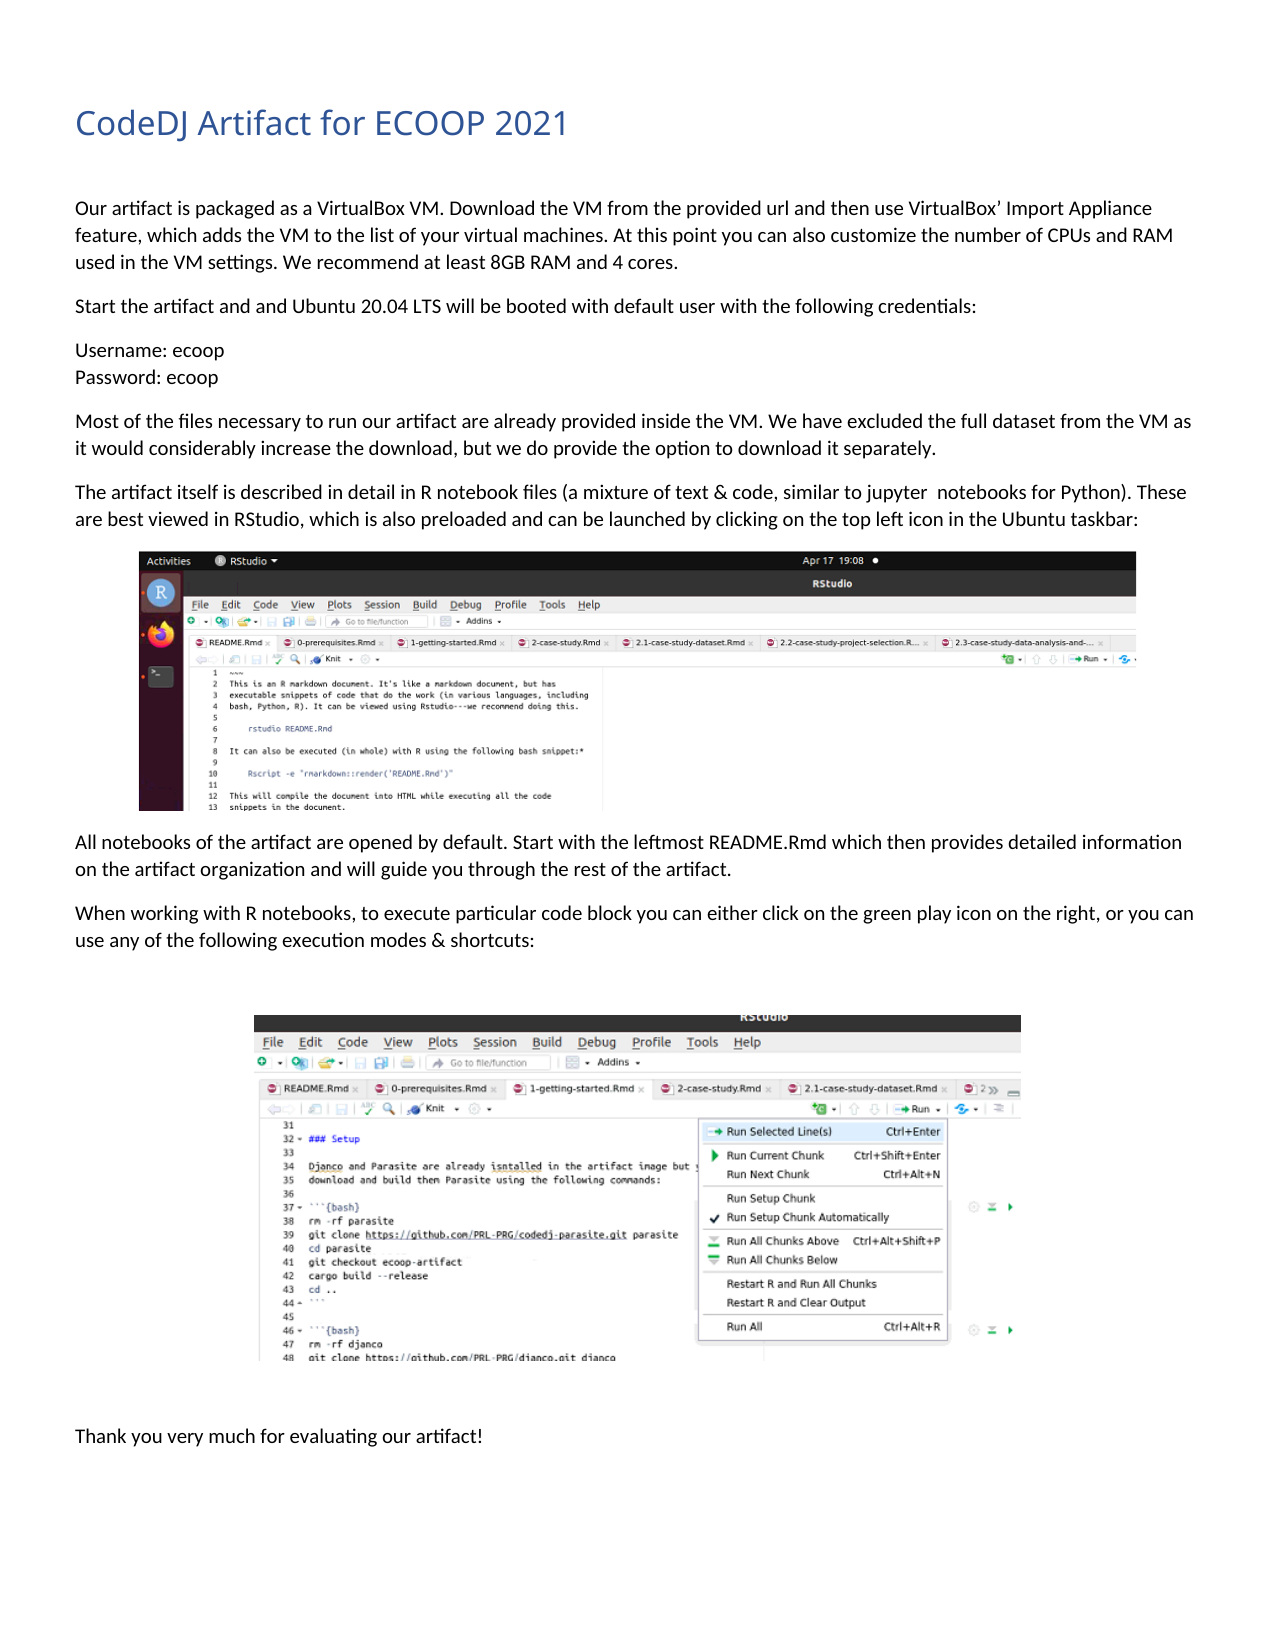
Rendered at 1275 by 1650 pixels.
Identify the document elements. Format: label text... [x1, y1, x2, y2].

text Username: ecoop Password: ecoop [75, 337, 1200, 390]
text Thank you very much for evaluating our artifact! [75, 1423, 1200, 1448]
text Our artifact is packaged as a VirtualBox VM. Download the VM from the provided url and then use VirtualBox’ Import Appliance feature, which adds the VM to the list of your virtual machines. At this point you can also customize the number of CPUs and RAM used in the VM settings. We recommend at least 8GB RAM and 4 cores. [75, 195, 1200, 275]
text All notebooks of the artifact are opened by default. Start with the leftmost README.Rmd which then provides detailed information on the artifact organization and will guide you through the rest of the artifact. [75, 829, 1200, 882]
text The artifact itself is described in detail in R notebook files (a mixture of text & code, similar to jupyter notebooks for Python). These are best viewed in RStudio, which is also preloaded and can be launched by clicking on the top left icon in the Ubuntu taskbar: [75, 479, 1200, 532]
text When working with R notebooks, to execute particular code block you can either click on the green play icon on the right, or you can use any of the following execution modes & shortcuts: [75, 900, 1200, 953]
text Most of the files necessary to run our artifact are already provided inside the VM. We have excluded the full dataset from the VM as it would considerably increase the download, but we do provide the option to download it separately. [75, 408, 1200, 461]
subtitle CodeDJ Artifact for ECOOP 2021 [75, 100, 1200, 145]
text Start the artifact and and Ubuntu 20.04 LTS will be booted with default user with the following credentials: [75, 293, 1200, 319]
